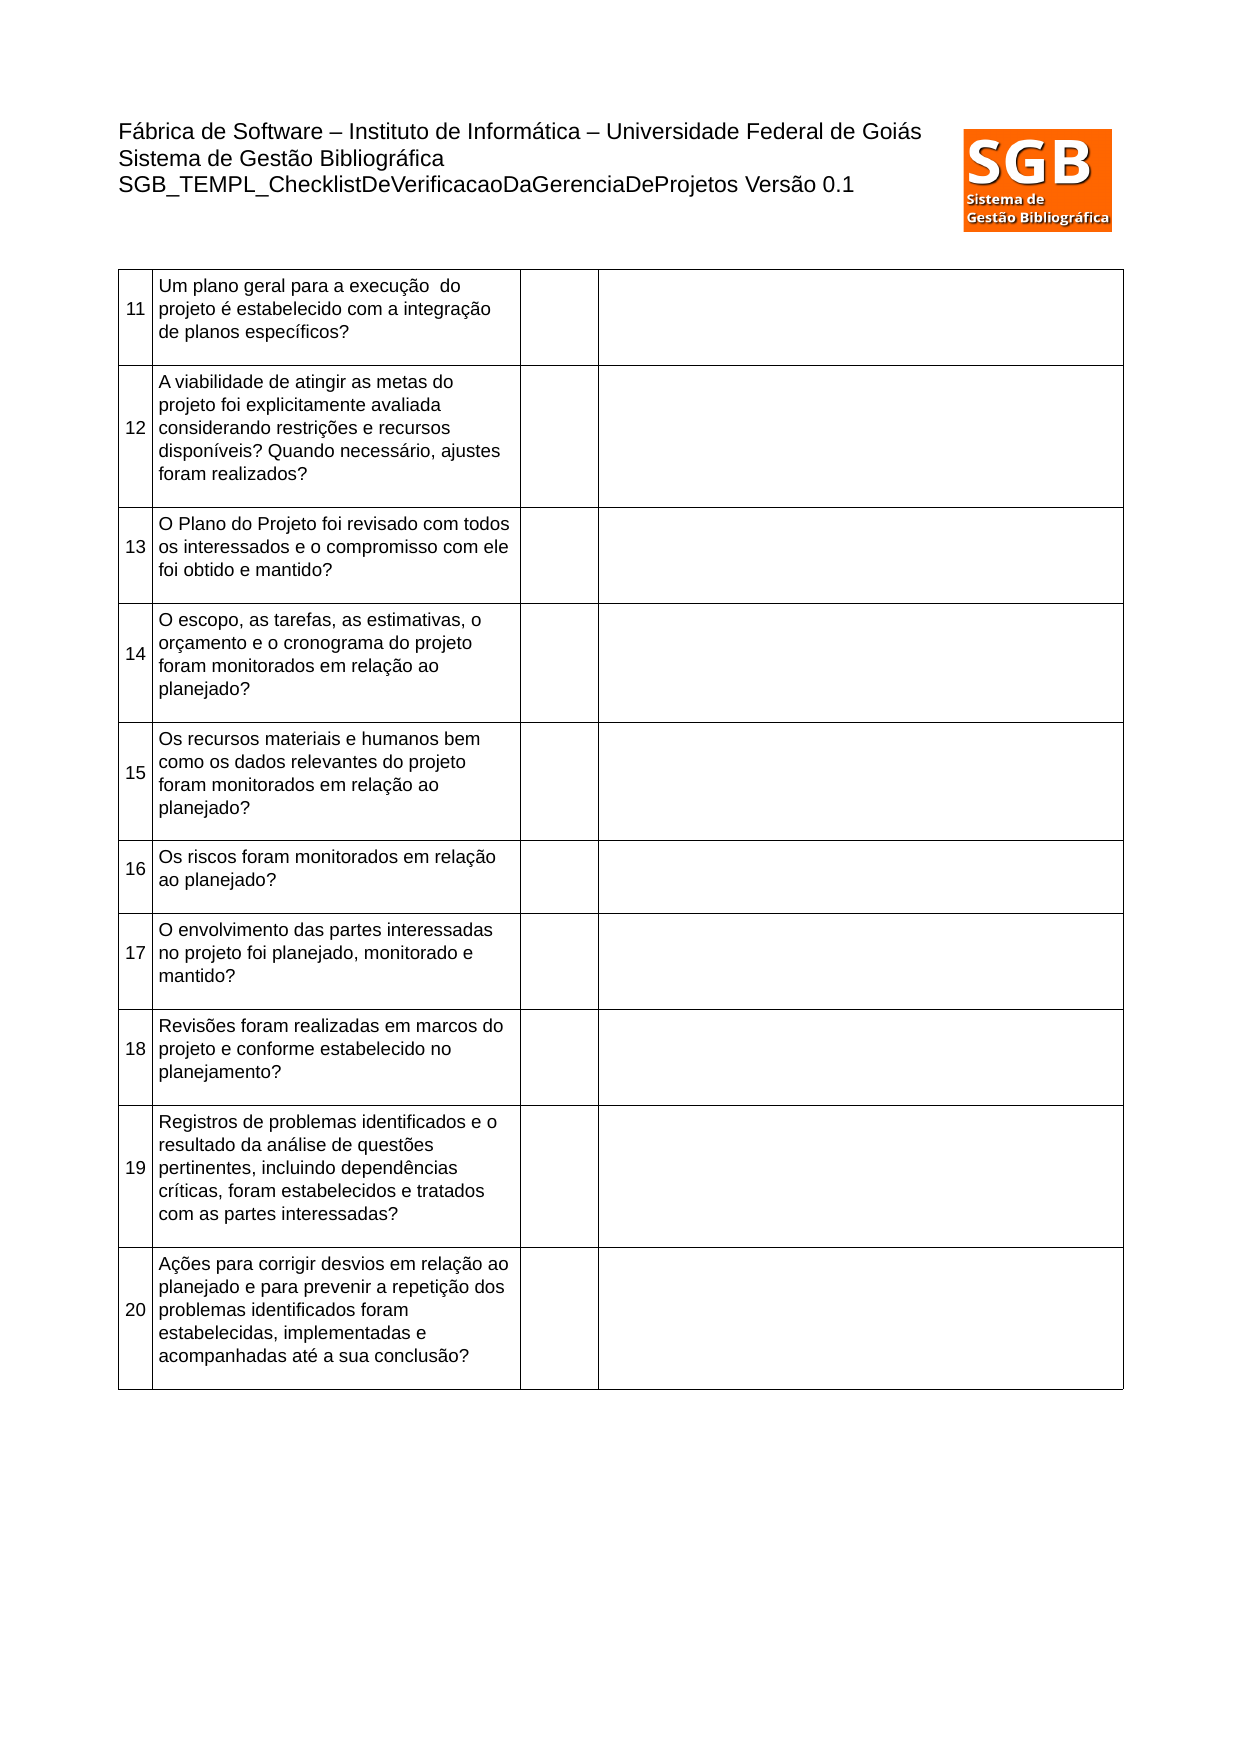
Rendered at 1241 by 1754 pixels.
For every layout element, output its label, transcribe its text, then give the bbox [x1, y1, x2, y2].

table_cell 20 [119, 1248, 152, 1389]
table_cell Ações para corrigir desvios em relação ao planejado e para prevenir a repetição dos problemas identificados foram estabelecidas, implementadas e acompanhadas até a sua conclusão? [153, 1248, 520, 1389]
table_cell [599, 1010, 1123, 1105]
table_cell Um plano geral para a execução do projeto é estabelecido com a integração de planos específicos? [153, 270, 520, 365]
table_cell Registros de problemas identificados e o resultado da análise de questões pertinentes, incluindo dependências críticas, foram estabelecidos e tratados com as partes interessadas? [153, 1106, 520, 1247]
table_cell 13 [119, 508, 152, 603]
table_cell [521, 723, 598, 840]
table_cell O Plano do Projeto foi revisado com todos os interessados e o compromisso com ele foi obtido e mantido? [153, 508, 520, 603]
table_cell [599, 914, 1123, 1009]
table_cell [599, 1106, 1123, 1247]
table_cell [521, 270, 598, 365]
table_cell 16 [119, 841, 152, 913]
table_cell Revisões foram realizadas em marcos do projeto e conforme estabelecido no planejamento? [153, 1010, 520, 1105]
table_cell [599, 723, 1123, 840]
picture [963, 129, 1112, 232]
table_cell 14 [119, 604, 152, 722]
table_cell [599, 366, 1123, 507]
table_cell [521, 604, 598, 722]
table_cell Os recursos materiais e humanos bem como os dados relevantes do projeto foram monitorados em relação ao planejado? [153, 723, 520, 840]
table_cell 11 [119, 270, 152, 365]
table_cell [521, 1010, 598, 1105]
table_cell [521, 508, 598, 603]
table_cell [521, 914, 598, 1009]
table_cell [599, 841, 1123, 913]
table_cell [521, 1248, 598, 1389]
table_cell O escopo, as tarefas, as estimativas, o orçamento e o cronograma do projeto foram monitorados em relação ao planejado? [153, 604, 520, 722]
table_cell 15 [119, 723, 152, 840]
table_cell A viabilidade de atingir as metas do projeto foi explicitamente avaliada considerando restrições e recursos disponíveis? Quando necessário, ajustes foram realizados? [153, 366, 520, 507]
table_cell [599, 1248, 1123, 1389]
table_cell O envolvimento das partes interessadas no projeto foi planejado, monitorado e mantido? [153, 914, 520, 1009]
table_cell [521, 366, 598, 507]
table_cell [521, 1106, 598, 1247]
table_cell Os riscos foram monitorados em relação ao planejado? [153, 841, 520, 913]
table_cell 17 [119, 914, 152, 1009]
table_cell [599, 604, 1123, 722]
table_cell 19 [119, 1106, 152, 1247]
table_cell [521, 841, 598, 913]
table_cell [599, 270, 1123, 365]
table_cell 12 [119, 366, 152, 507]
table_cell [599, 508, 1123, 603]
table_cell 18 [119, 1010, 152, 1105]
